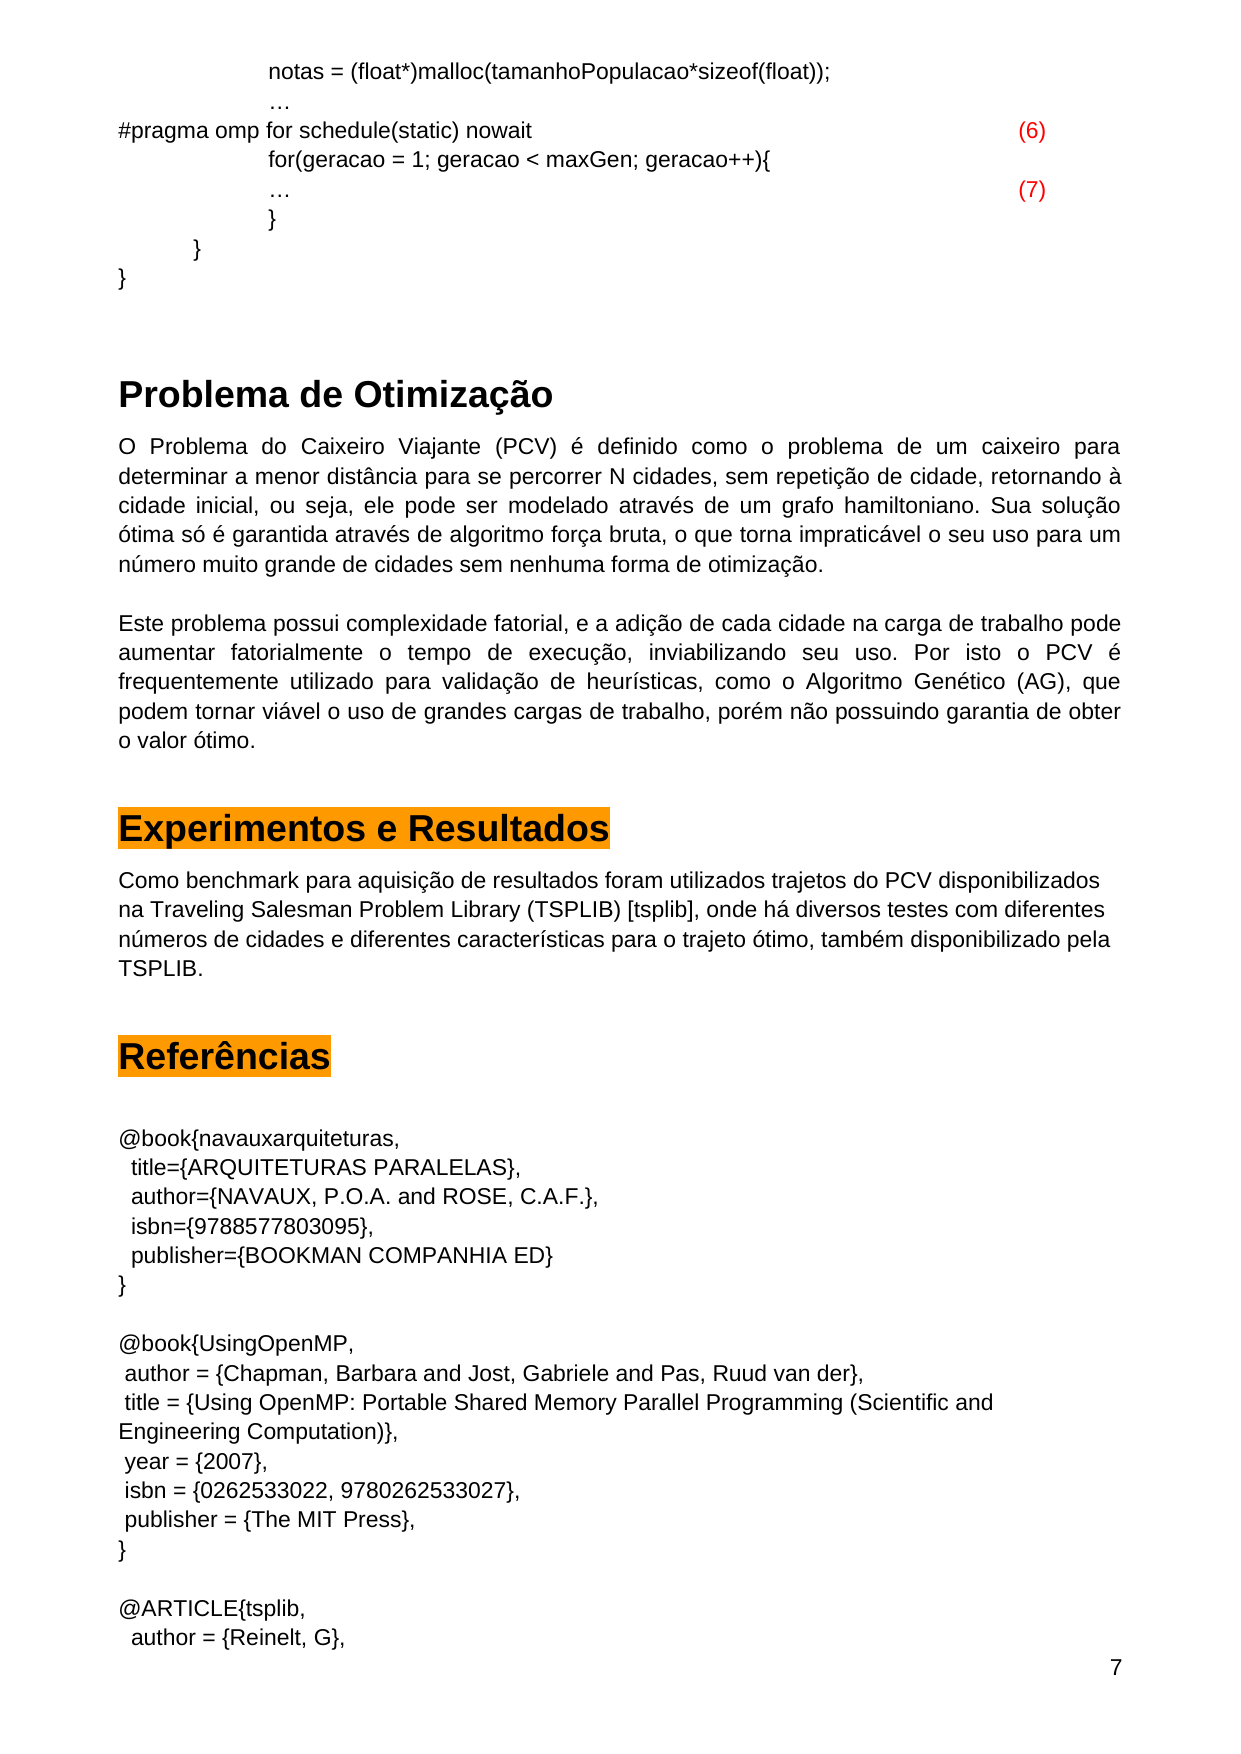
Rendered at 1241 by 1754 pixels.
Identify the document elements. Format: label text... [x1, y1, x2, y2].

subtitle Problema de Otimização [118, 373, 1122, 415]
text O Problema do Caixeiro Viajante (PCV) é definido como o problema de um caixeiro para determinar a menor distância para se percorrer N cidades, sem repetição de cidade, retornando à cidade inicial, ou seja, ele pode ser modelado através de um grafo hamiltoniano. Sua solução ótima só é garantida através de algoritmo força bruta, o que torna impraticável o seu uso para um número muito grande de cidades sem nenhuma forma de otimização. [118, 434, 1122, 577]
text } [118, 1272, 1122, 1298]
text author={NAVAUX, P.O.A. and ROSE, C.A.F.}, [118, 1184, 1122, 1210]
text @book{navauxarquiteturas, [118, 1125, 1122, 1151]
text @book{UsingOpenMP, author = {Chapman, Barbara and Jost, Gabriele and Pas, Ruud van der}, title = {Using OpenMP: Portable Shared Memory Parallel Programming (Scientific and Engineering Computation)}, year = {2007}, isbn = {0262533022, 9780262533027}, publisher = {The MIT Press}, } [118, 1331, 1122, 1562]
text #pragma omp for schedule(static) nowait (6) [118, 118, 1122, 143]
subtitle Referências [118, 1035, 1122, 1077]
text … [193, 88, 1122, 114]
text publisher={BOOKMAN COMPANHIA ED} [118, 1243, 1122, 1268]
text } [118, 206, 1122, 232]
subtitle Experimentos e Resultados [118, 807, 1122, 849]
text author = {Reinelt, G}, [118, 1625, 1122, 1650]
text } [118, 265, 1122, 290]
text … (7) [118, 177, 1122, 202]
text Este problema possui complexidade fatorial, e a adição de cada cidade na carga de trabalho pode aumentar fatorialmente o tempo de execução, inviabilizando seu uso. Por isto o PCV é frequentemente utilizado para validação de heurísticas, como o Algoritmo Genético (AG), que podem tornar viável o uso de grandes cargas de trabalho, porém não possuindo garantia de obter o valor ótimo. [118, 610, 1122, 753]
text title={ARQUITETURAS PARALELAS}, [118, 1155, 1122, 1180]
text for(geracao = 1; geracao < maxGen; geracao++){ [118, 147, 1122, 173]
text @ARTICLE{tsplib, [118, 1595, 1122, 1621]
text isbn={9788577803095}, [118, 1213, 1122, 1239]
text Como benchmark para aquisição de resultados foram utilizados trajetos do PCV disponibilizados na Traveling Salesman Problem Library (TSPLIB) [tsplib], onde há diversos testes com diferentes números de cidades e diferentes características para o trajeto ótimo, também disponibilizado pela TSPLIB. [118, 868, 1122, 982]
text } [118, 235, 1122, 261]
text notas = (float*)malloc(tamanhoPopulacao*sizeof(float)); [193, 59, 1122, 85]
